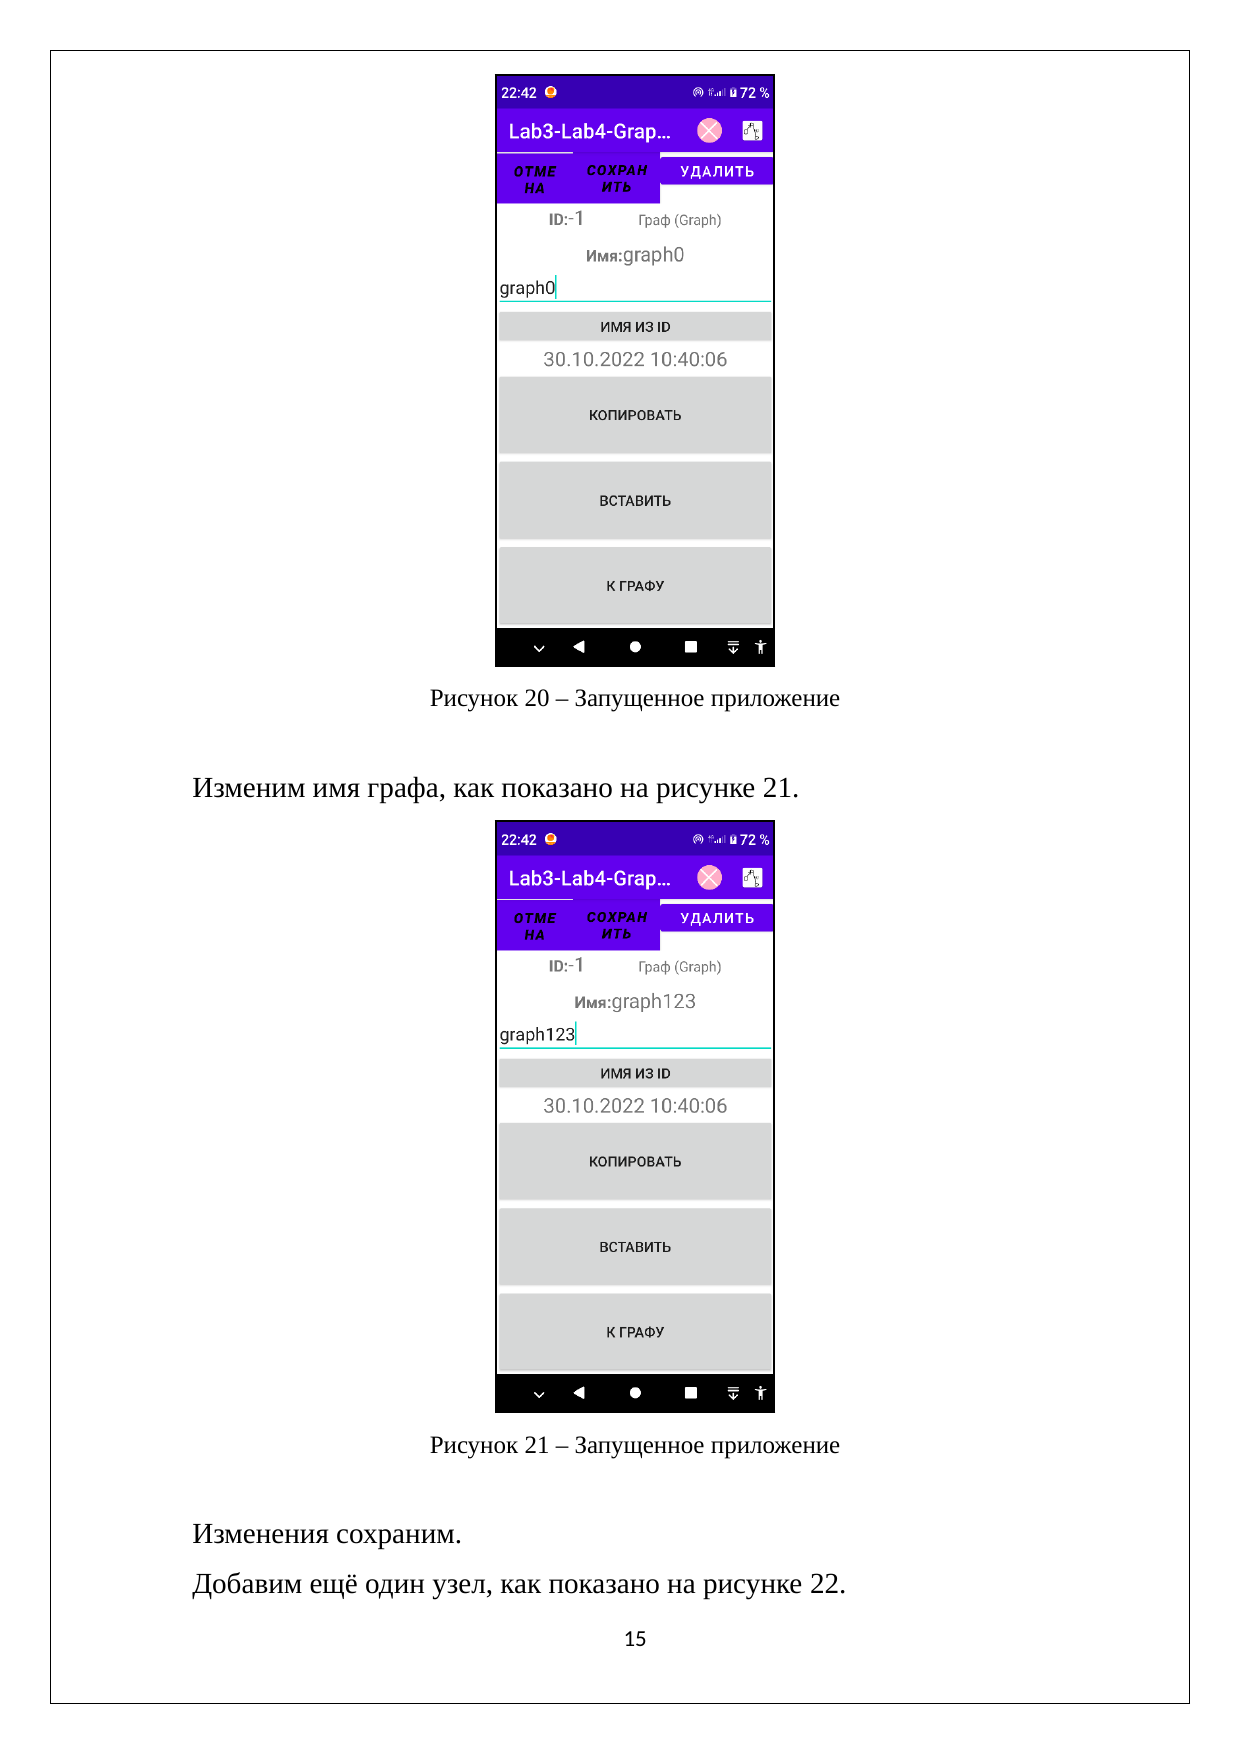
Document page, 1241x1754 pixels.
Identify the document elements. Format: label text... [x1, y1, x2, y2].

text Добавим ещё один узел, как показано на рисунке 22. [118, 1566, 1152, 1600]
text Изменим имя графа, как показано на рисунке 21. [118, 770, 1152, 803]
text Рисунок 20 – Запущенное приложение [118, 683, 1152, 712]
text Рисунок 21 – Запущенное приложение [118, 1430, 1152, 1458]
text Изменения сохраним. [118, 1516, 1152, 1549]
